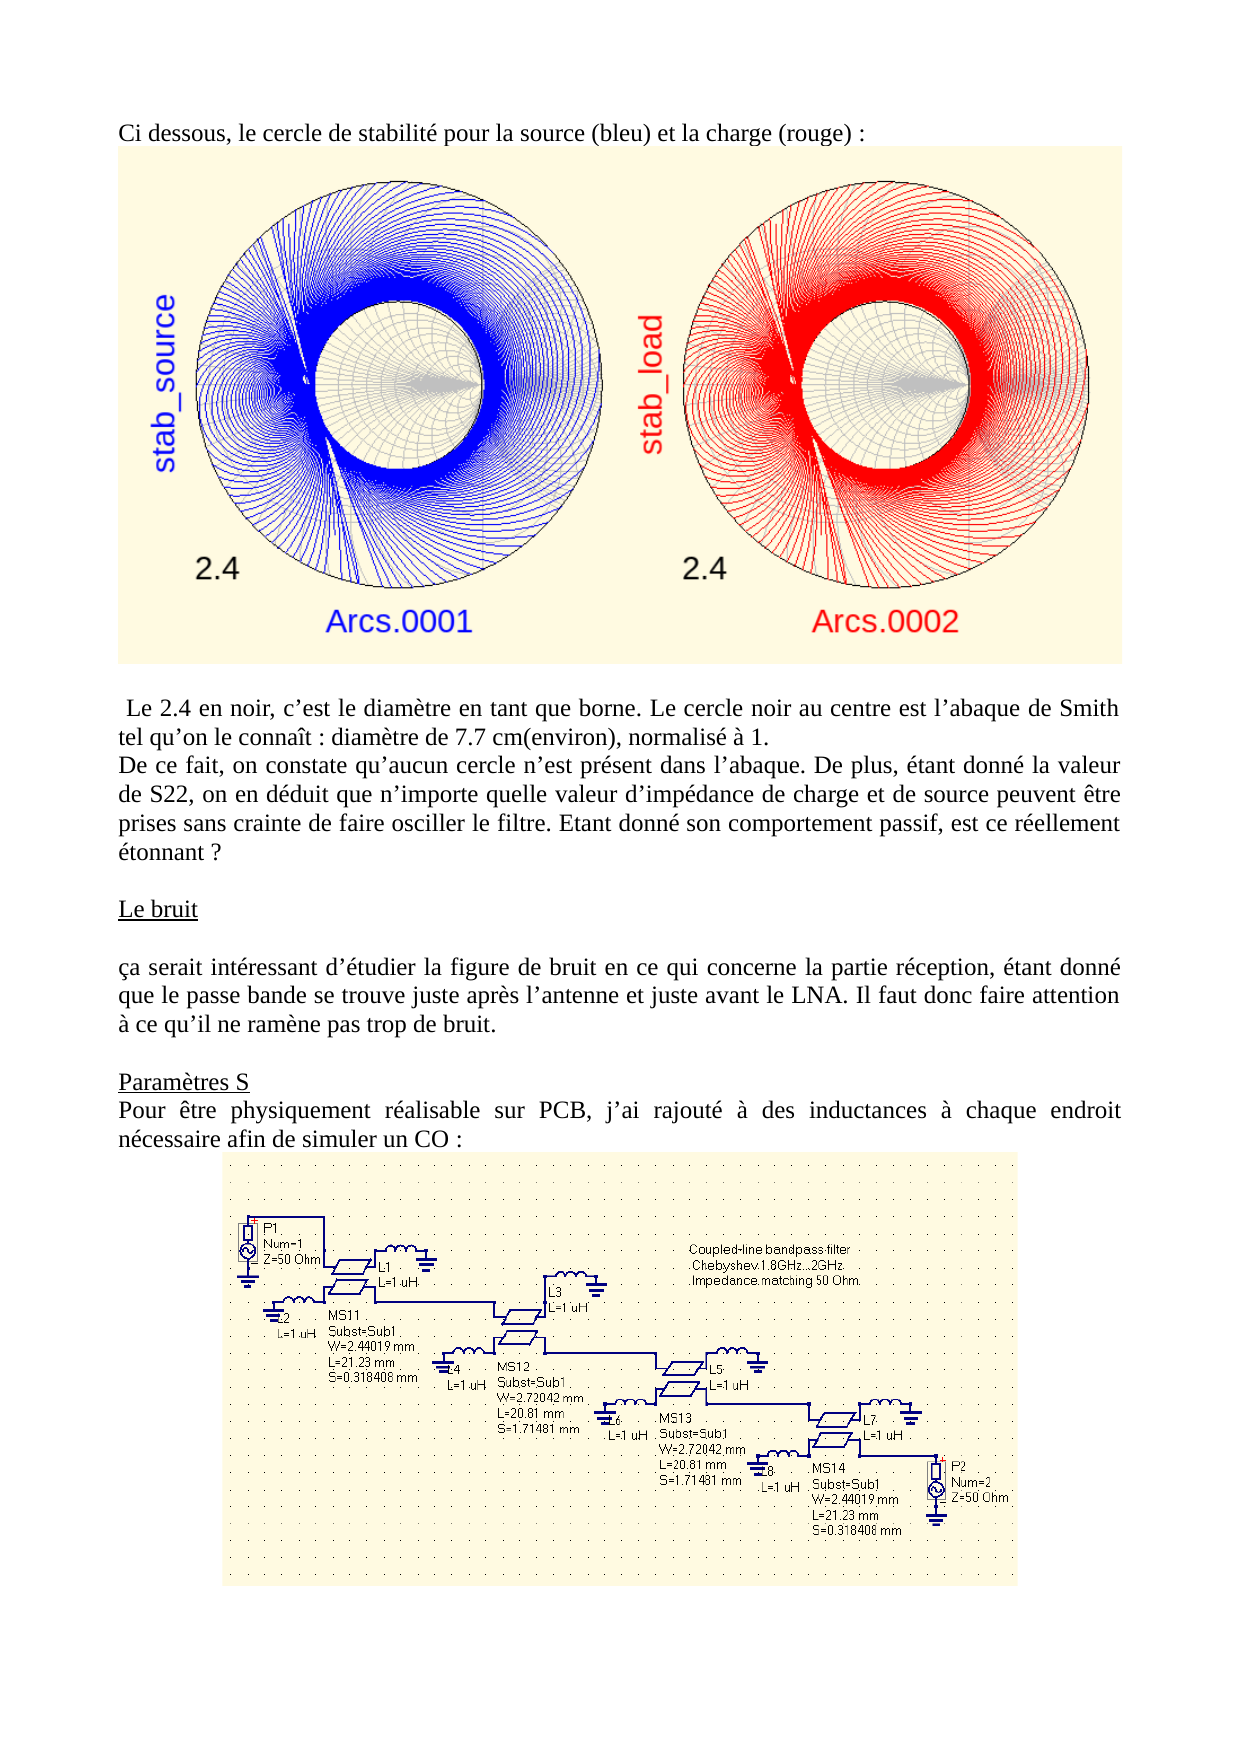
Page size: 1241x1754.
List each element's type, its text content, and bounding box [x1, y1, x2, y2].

text Le 2.4 en noir, c’est le diamètre en tant que borne. Le cercle noir au centre est l’abaque de Smith tel qu’on le connaît : diamètre de 7.7 cm(environ), normalisé à 1. [118, 693, 1122, 750]
text De ce fait, on constate qu’aucun cercle n’est présent dans l’abaque. De plus, étant donné la valeur de S22, on en déduit que n’importe quelle valeur d’impédance de charge et de source peuvent être prises sans crainte de faire osciller le filtre. Etant donné son comportement passif, est ce réellement étonnant ? [118, 750, 1122, 865]
text ça serait intéressant d’étudier la figure de bruit en ce qui concerne la partie réception, étant donné que le passe bande se trouve juste après l’antenne et juste avant le LNA. Il faut donc faire attention à ce qu’il ne ramène pas trop de bruit. [118, 952, 1122, 1038]
text Pour être physiquement réalisable sur PCB, j’ai rajouté à des inductances à chaque endroit nécessaire afin de simuler un CO : [118, 1095, 1122, 1153]
text Le bruit [118, 894, 1122, 923]
text Paramètres S [118, 1067, 1122, 1095]
picture [118, 146, 1123, 664]
text Ci dessous, le cercle de stabilité pour la source (bleu) et la charge (rouge) : [118, 118, 1122, 146]
picture [222, 1152, 1018, 1586]
